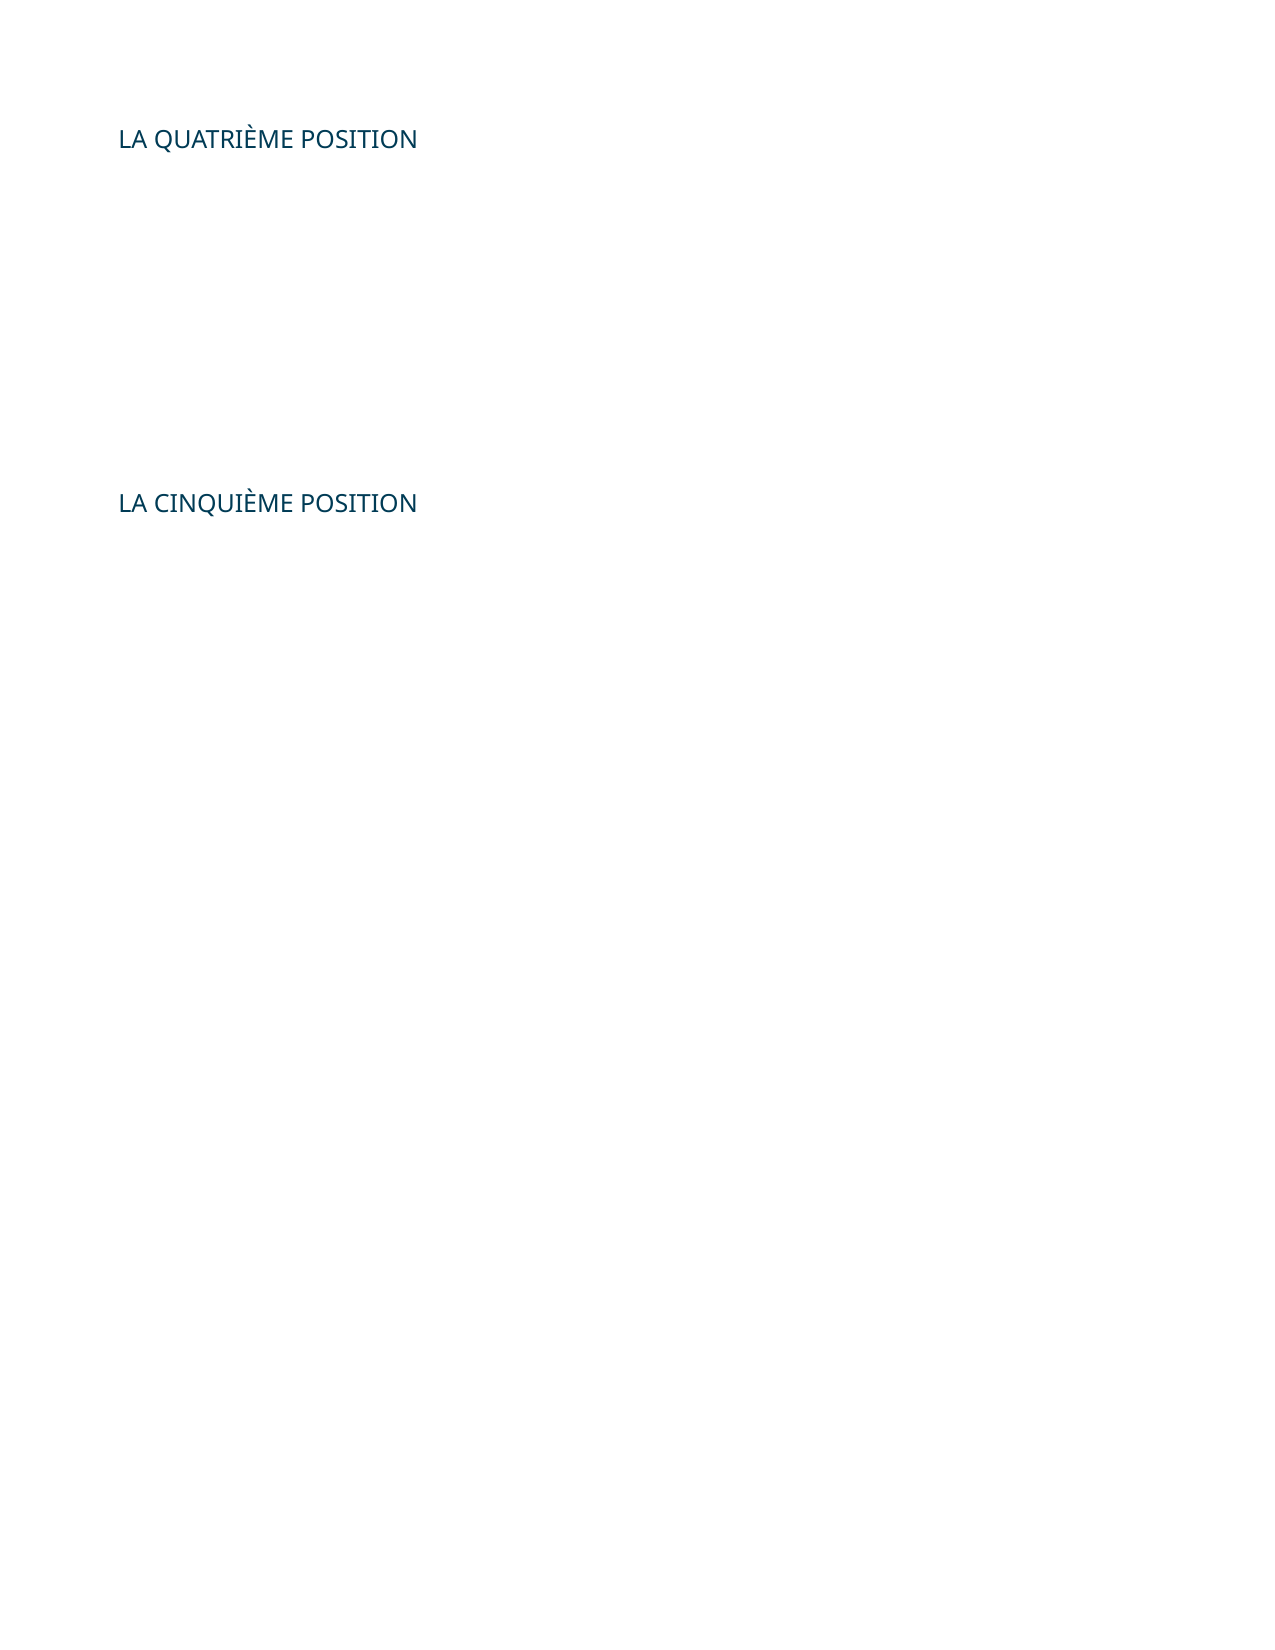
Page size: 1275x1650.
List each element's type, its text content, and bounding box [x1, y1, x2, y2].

subtitle LA CINQUIÈME POSITION [118, 482, 1157, 520]
subtitle LA QUATRIÈME POSITION [118, 118, 1157, 156]
